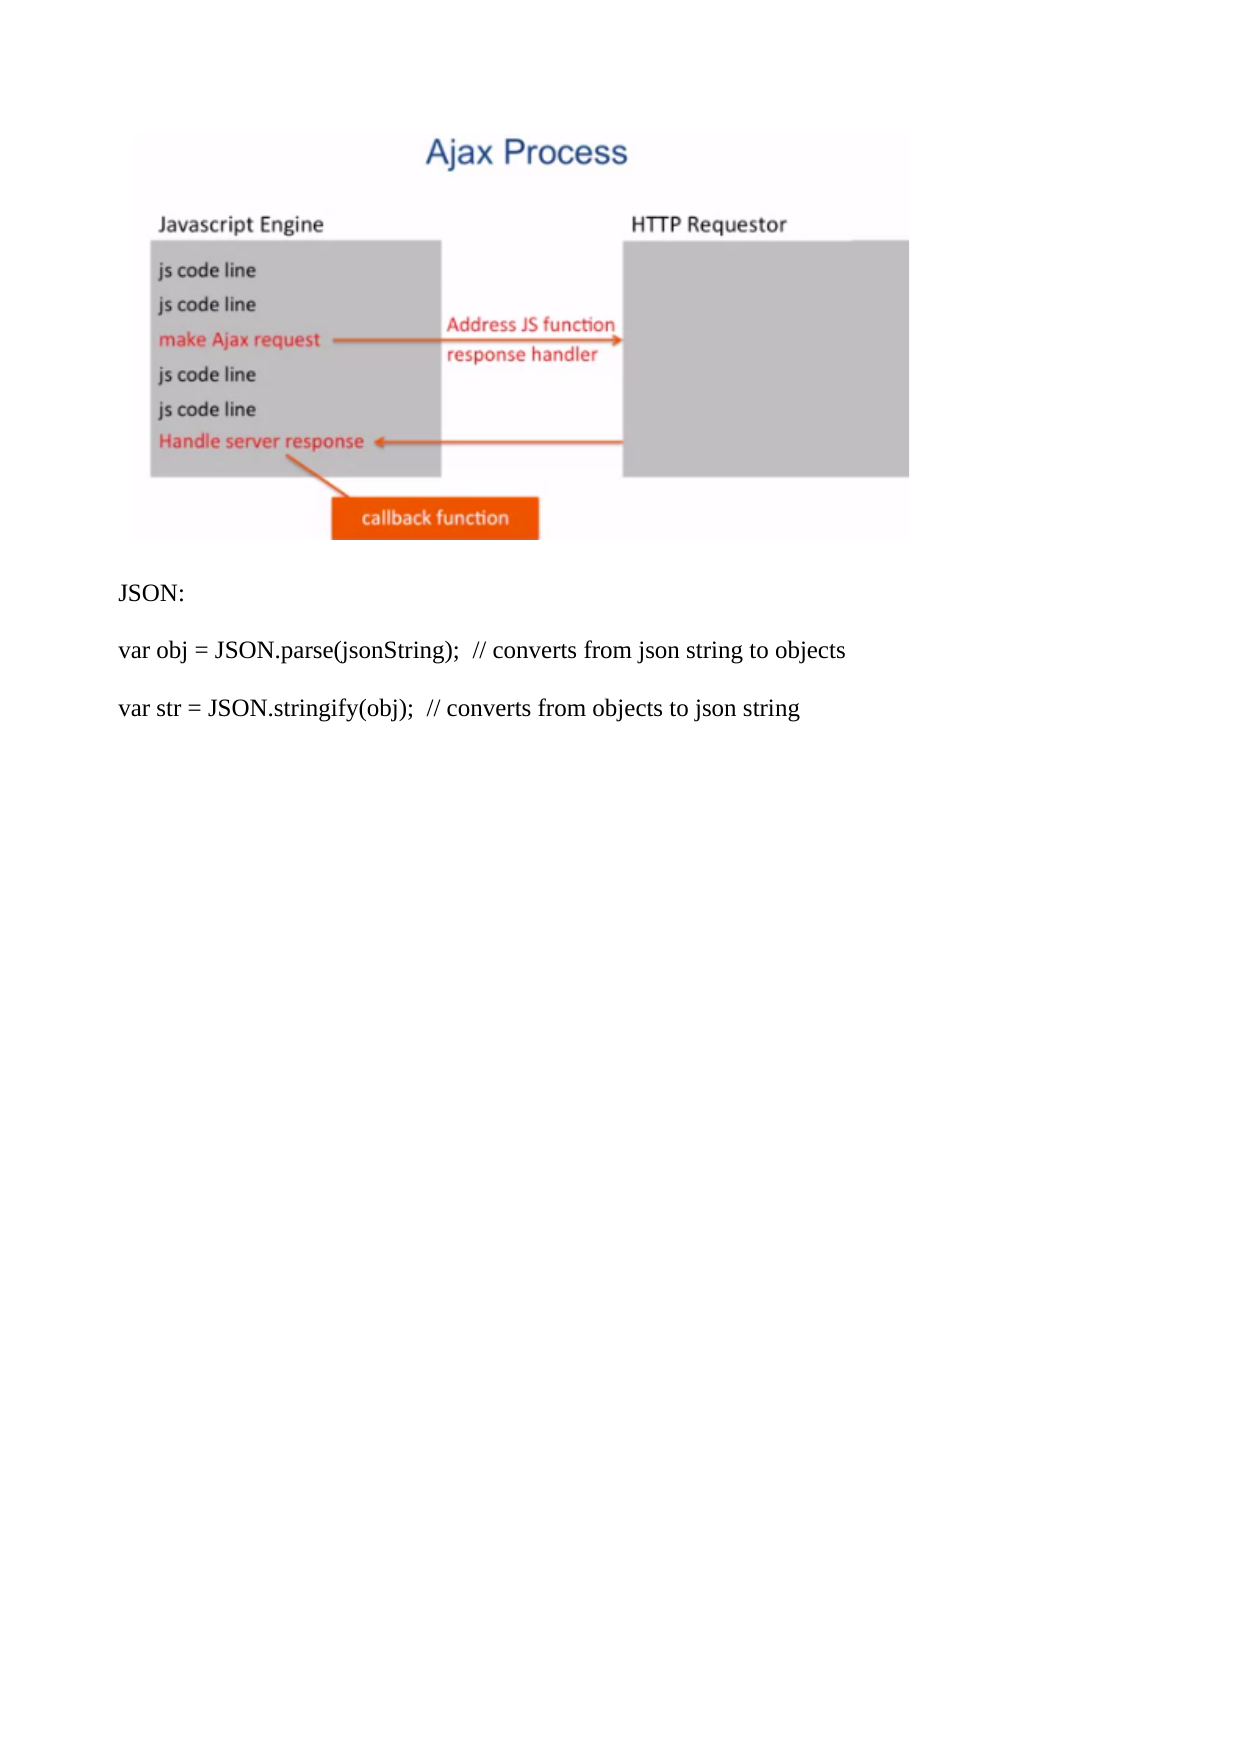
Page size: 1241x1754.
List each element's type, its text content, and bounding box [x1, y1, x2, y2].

text var str = JSON.stringify(obj); // converts from objects to json string [118, 693, 1122, 722]
picture [134, 134, 910, 540]
text JSON: [118, 578, 1122, 607]
text var obj = JSON.parse(jsonString); // converts from json string to objects [118, 636, 1122, 664]
